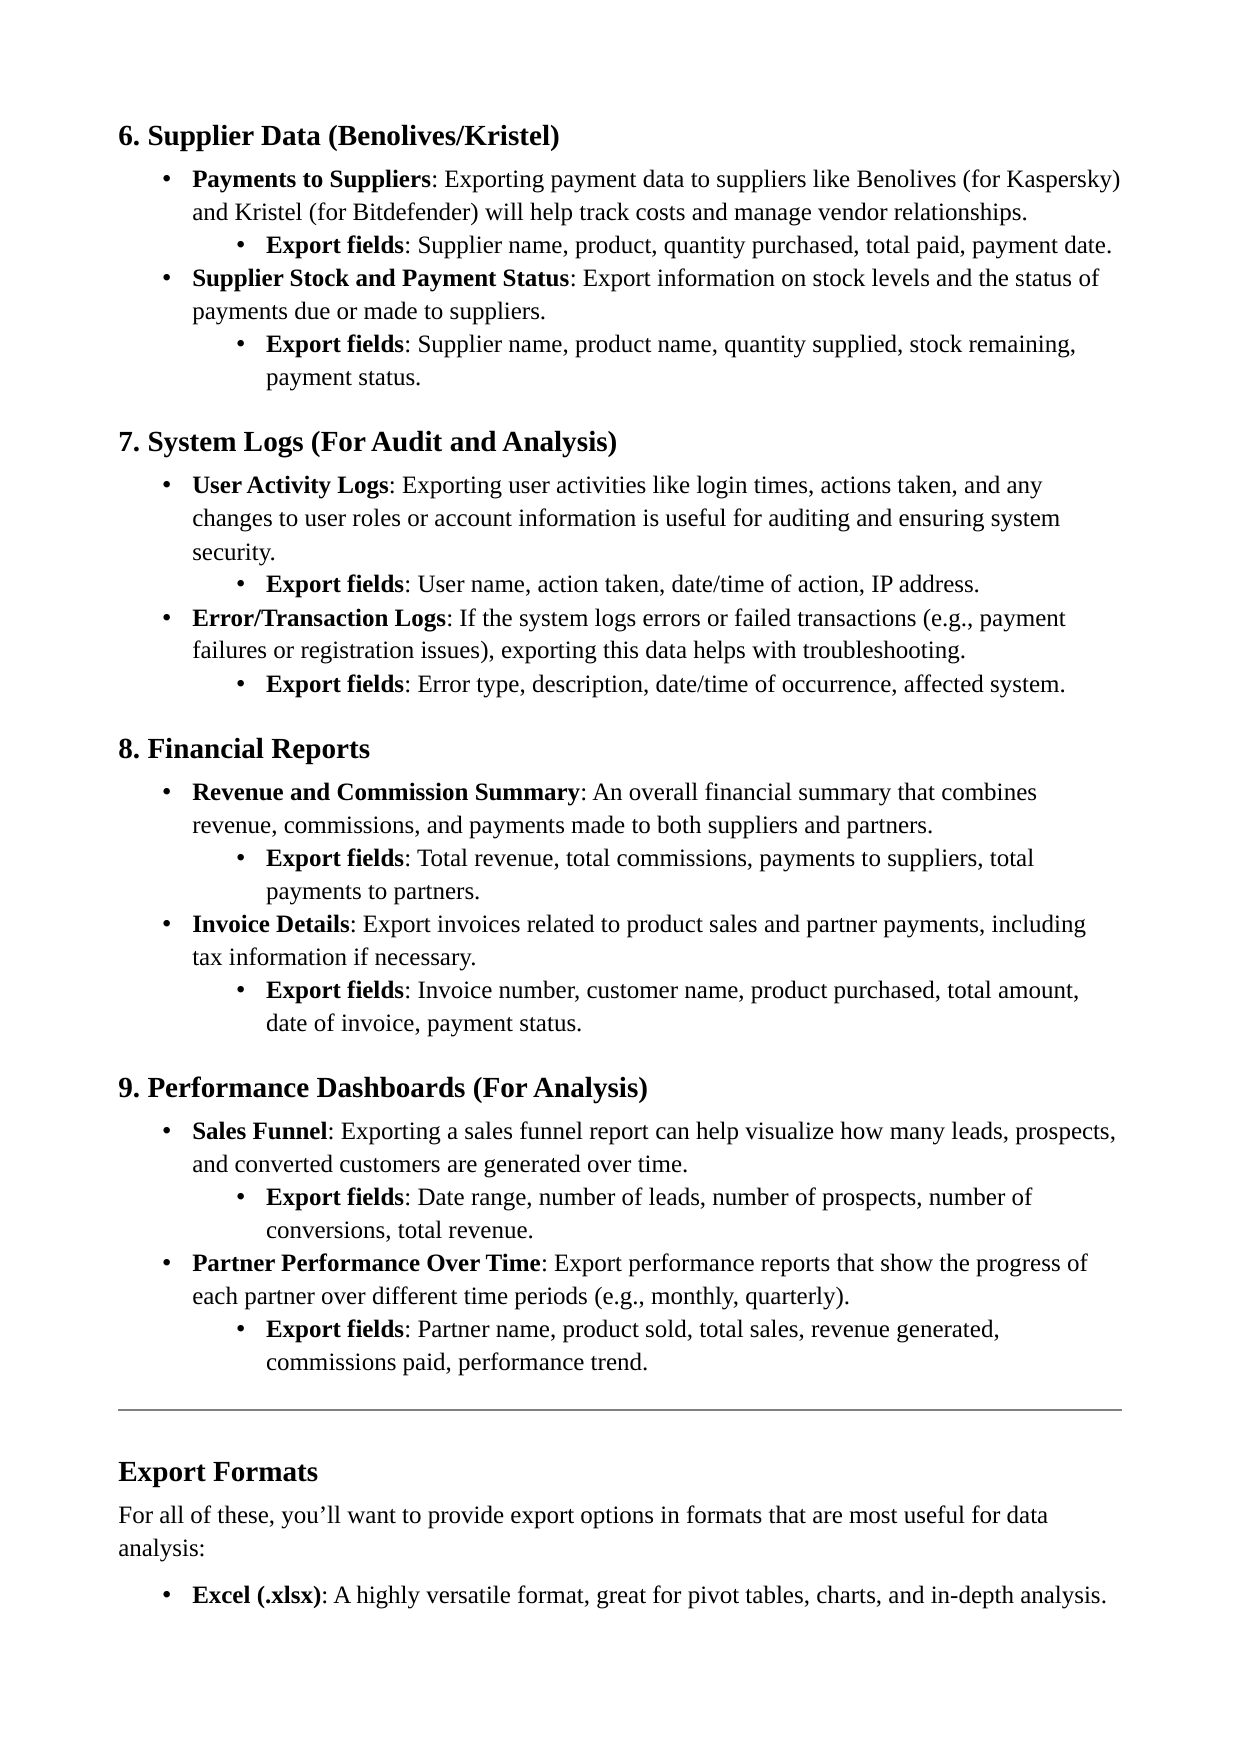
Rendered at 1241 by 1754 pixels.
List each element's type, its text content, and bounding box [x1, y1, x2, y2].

subtitle 8. Financial Reports [118, 731, 1122, 764]
subtitle 9. Performance Dashboards (For Analysis) [118, 1070, 1122, 1104]
list Payments to Suppliers: Exporting payment data to suppliers like Benolives (for Kaspersky) and Kristel (for Bitdefender) will help track costs and manage vendor relationships. [162, 164, 1122, 226]
list Export fields: Date range, number of leads, number of prospects, number of conversions, total revenue. [236, 1182, 1122, 1244]
list User Activity Logs: Exporting user activities like login times, actions taken, and any changes to user roles or account information is useful for auditing and ensuring system security. [162, 471, 1122, 565]
list Partner Performance Over Time: Export performance reports that show the progress of each partner over different time periods (e.g., monthly, quarterly). [162, 1248, 1122, 1310]
list Export fields: Total revenue, total commissions, payments to suppliers, total payments to partners. [236, 843, 1122, 905]
subtitle 7. System Logs (For Audit and Analysis) [118, 424, 1122, 458]
list Export fields: User name, action taken, date/time of action, IP address. [236, 569, 1122, 598]
subtitle 6. Supplier Data (Benolives/Kristel) [118, 118, 1122, 152]
list Revenue and Commission Summary: An overall financial summary that combines revenue, commissions, and payments made to both suppliers and partners. [162, 777, 1122, 839]
subtitle Export Formats [118, 1454, 1122, 1487]
list Export fields: Invoice number, customer name, product purchased, total amount, date of invoice, payment status. [236, 975, 1122, 1037]
list Excel (.xlsx): A highly versatile format, great for pivot tables, charts, and in-depth analysis. [162, 1581, 1122, 1609]
list Export fields: Supplier name, product, quantity purchased, total paid, payment date. [236, 230, 1122, 259]
list Export fields: Partner name, product sold, total sales, revenue generated, commissions paid, performance trend. [236, 1314, 1122, 1376]
list Invoice Details: Export invoices related to product sales and partner payments, including tax information if necessary. [162, 909, 1122, 971]
list Export fields: Error type, description, date/time of occurrence, affected system. [236, 669, 1122, 697]
list Error/Transaction Logs: If the system logs errors or failed transactions (e.g., payment failures or registration issues), exporting this data helps with troubleshooting. [162, 603, 1122, 664]
list Export fields: Supplier name, product name, quantity supplied, stock remaining, payment status. [236, 329, 1122, 391]
list Sales Funnel: Exporting a sales funnel report can help visualize how many leads, prospects, and converted customers are generated over time. [162, 1116, 1122, 1178]
list Supplier Stock and Payment Status: Export information on stock levels and the status of payments due or made to suppliers. [162, 263, 1122, 325]
text For all of these, you’ll want to provide export options in formats that are most useful for data analysis: [118, 1500, 1122, 1562]
